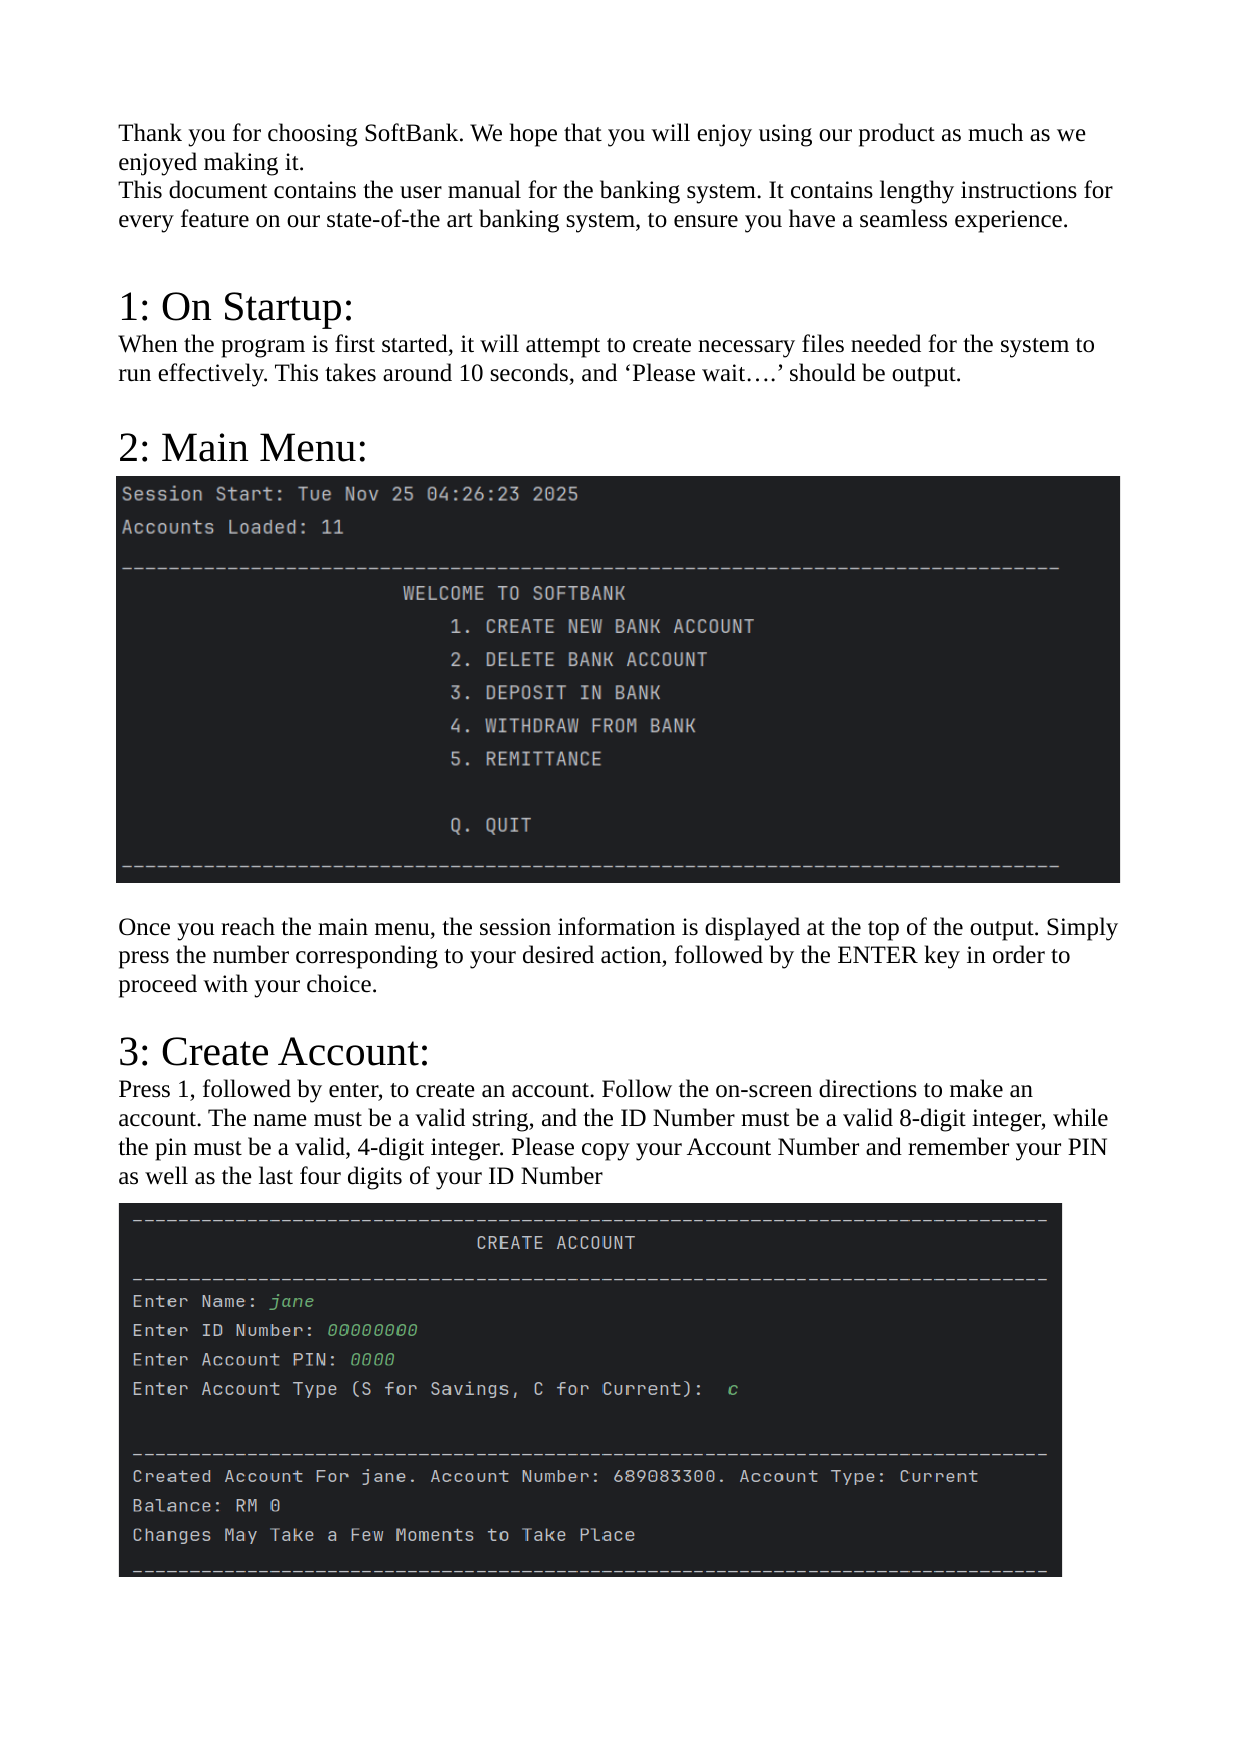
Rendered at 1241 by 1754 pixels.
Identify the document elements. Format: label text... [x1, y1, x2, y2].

text 3: Create Account: [118, 1027, 1122, 1074]
text Thank you for choosing SoftBank. We hope that you will enjoy using our product as much as we enjoyed making it. [118, 118, 1122, 176]
text press the number corresponding to your desired action, followed by the ENTER key in order to proceed with your choice. [118, 940, 1122, 998]
picture [116, 476, 1121, 883]
text Press 1, followed by enter, to create an account. Follow the on-screen directions to make an account. The name must be a valid string, and the ID Number must be a valid 8-digit integer, while the pin must be a valid, 4-digit integer. Please copy your Account Number and remember your PIN as well as the last four digits of your ID Number [118, 1074, 1122, 1189]
text 2: Main Menu: [118, 422, 1122, 470]
text When the program is first started, it will attempt to create necessary files needed for the system to run effectively. This takes around 10 seconds, and ‘Please wait….’ should be output. [118, 329, 1122, 386]
picture [118, 1203, 1063, 1577]
text This document contains the user manual for the banking system. It contains lengthy instructions for every feature on our state-of-the art banking system, to ensure you have a seamless experience. [118, 176, 1122, 233]
text Once you reach the main menu, the session information is displayed at the top of the output. Simply [118, 912, 1122, 940]
text 1: On Startup: [118, 281, 1122, 329]
